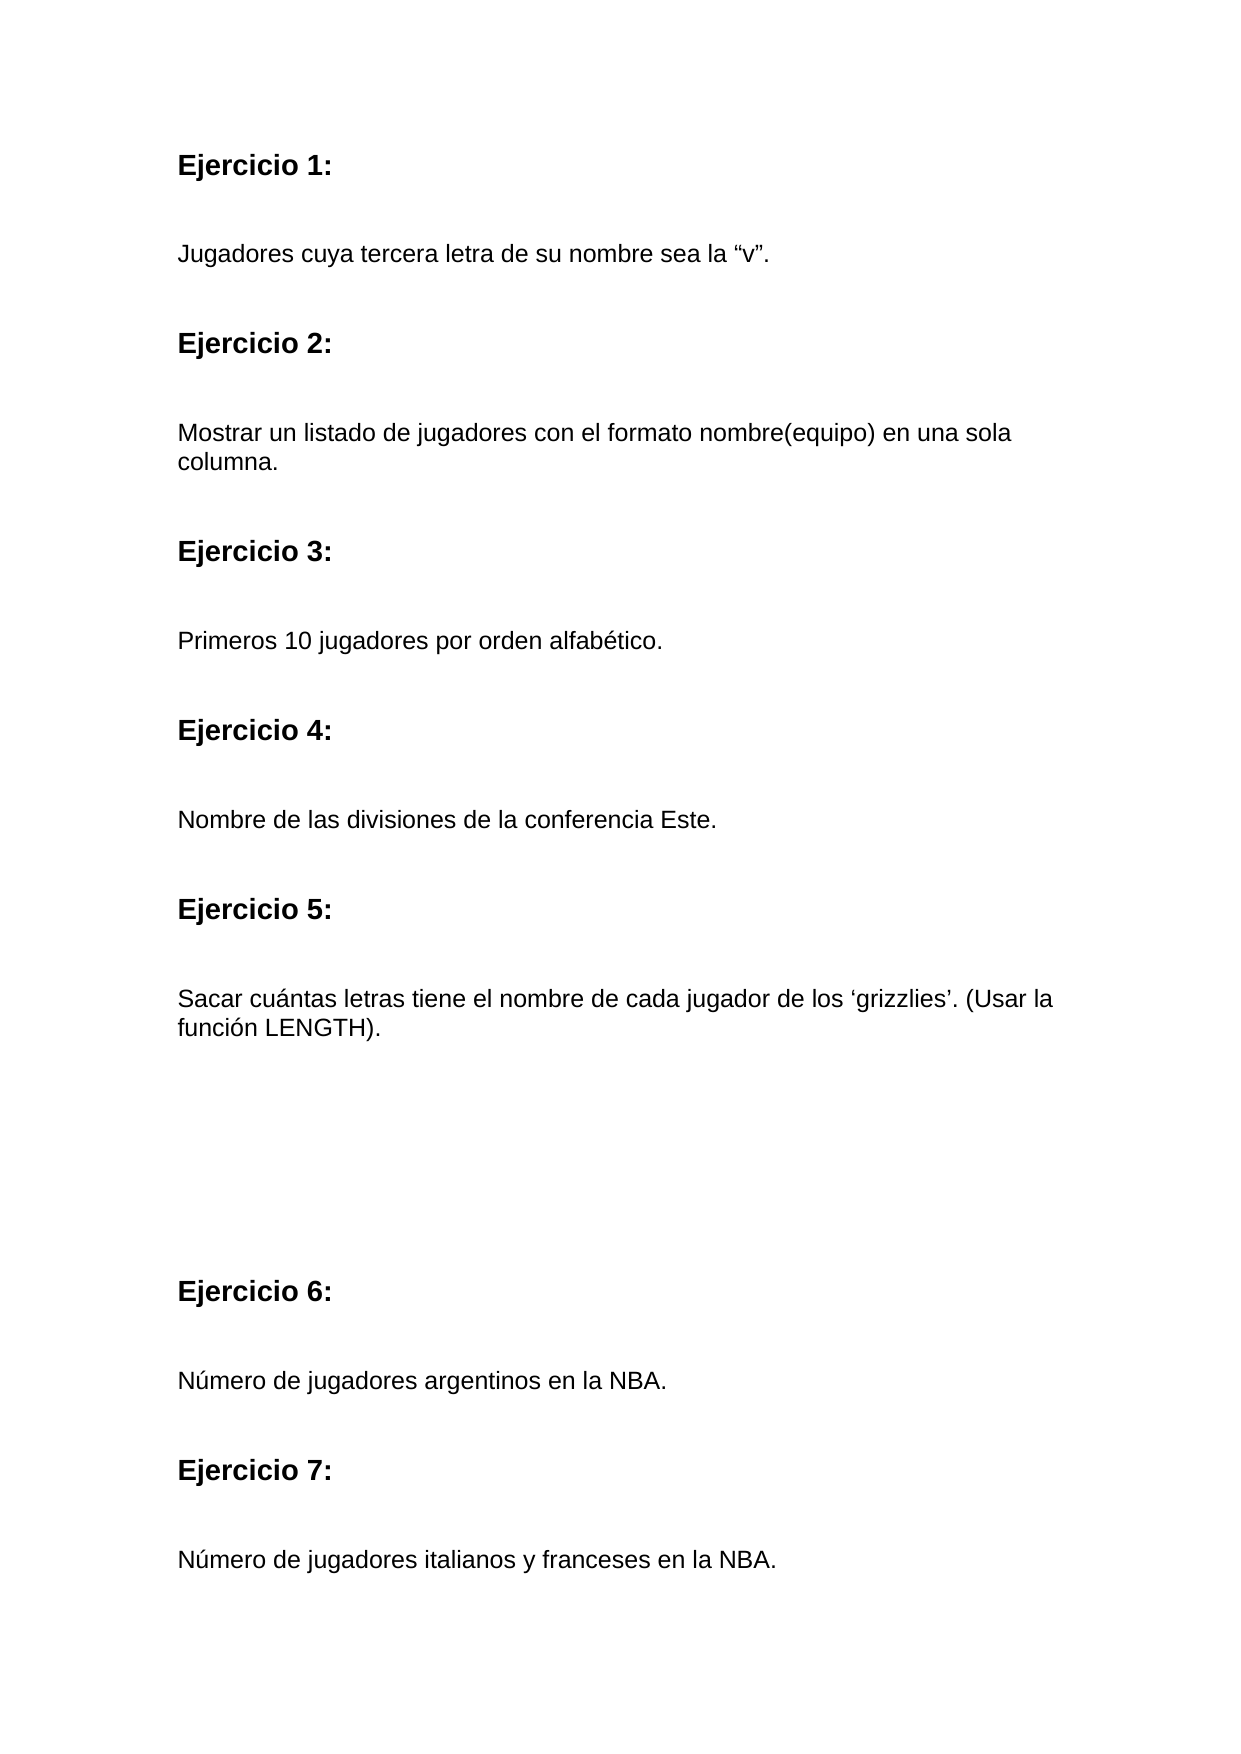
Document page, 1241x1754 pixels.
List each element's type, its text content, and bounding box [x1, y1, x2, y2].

text Nombre de las divisiones de la conferencia Este. [177, 805, 1063, 834]
text Ejercicio 6: [177, 1274, 1063, 1308]
text Mostrar un listado de jugadores con el formato nombre(equipo) en una sola columna. [177, 418, 1063, 476]
text Jugadores cuya tercera letra de su nombre sea la “v”. [177, 239, 1063, 268]
text Ejercicio 4: [177, 713, 1063, 747]
text Número de jugadores argentinos en la NBA. [177, 1366, 1063, 1395]
text Primeros 10 jugadores por orden alfabético. [177, 626, 1063, 655]
text Sacar cuántas letras tiene el nombre de cada jugador de los ‘grizzlies’. (Usar la función LENGTH). [177, 984, 1063, 1042]
text Ejercicio 3: [177, 534, 1063, 568]
text Ejercicio 5: [177, 892, 1063, 926]
text Número de jugadores italianos y franceses en la NBA. [177, 1545, 1063, 1574]
text Ejercicio 2: [177, 327, 1063, 360]
text Ejercicio 7: [177, 1453, 1063, 1487]
text Ejercicio 1: [177, 148, 1063, 181]
